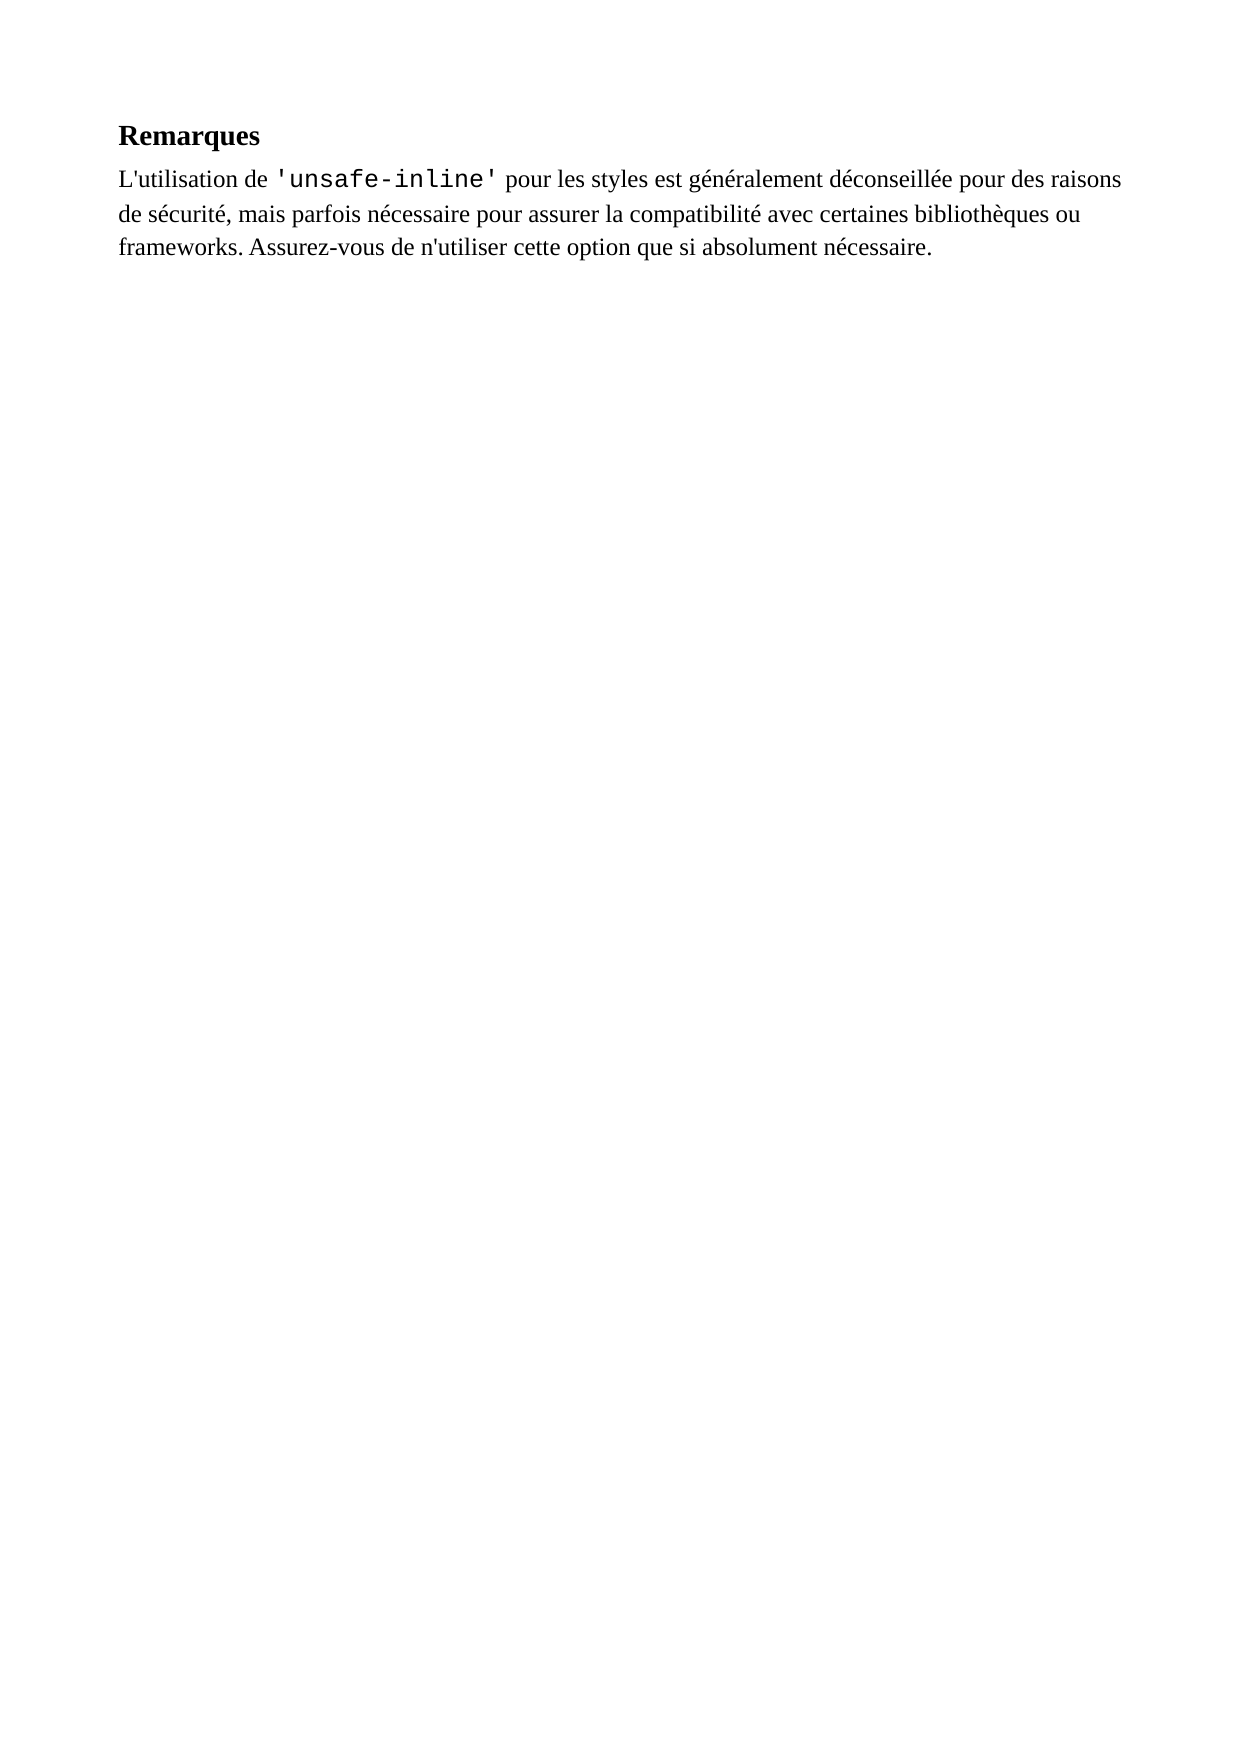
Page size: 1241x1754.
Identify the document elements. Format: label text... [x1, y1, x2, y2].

subtitle Remarques [118, 118, 1122, 152]
text L'utilisation de 'unsafe-inline' pour les styles est généralement déconseillée pour des raisons de sécurité, mais parfois nécessaire pour assurer la compatibilité avec certaines bibliothèques ou frameworks. Assurez-vous de n'utiliser cette option que si absolument nécessaire. [118, 164, 1122, 261]
